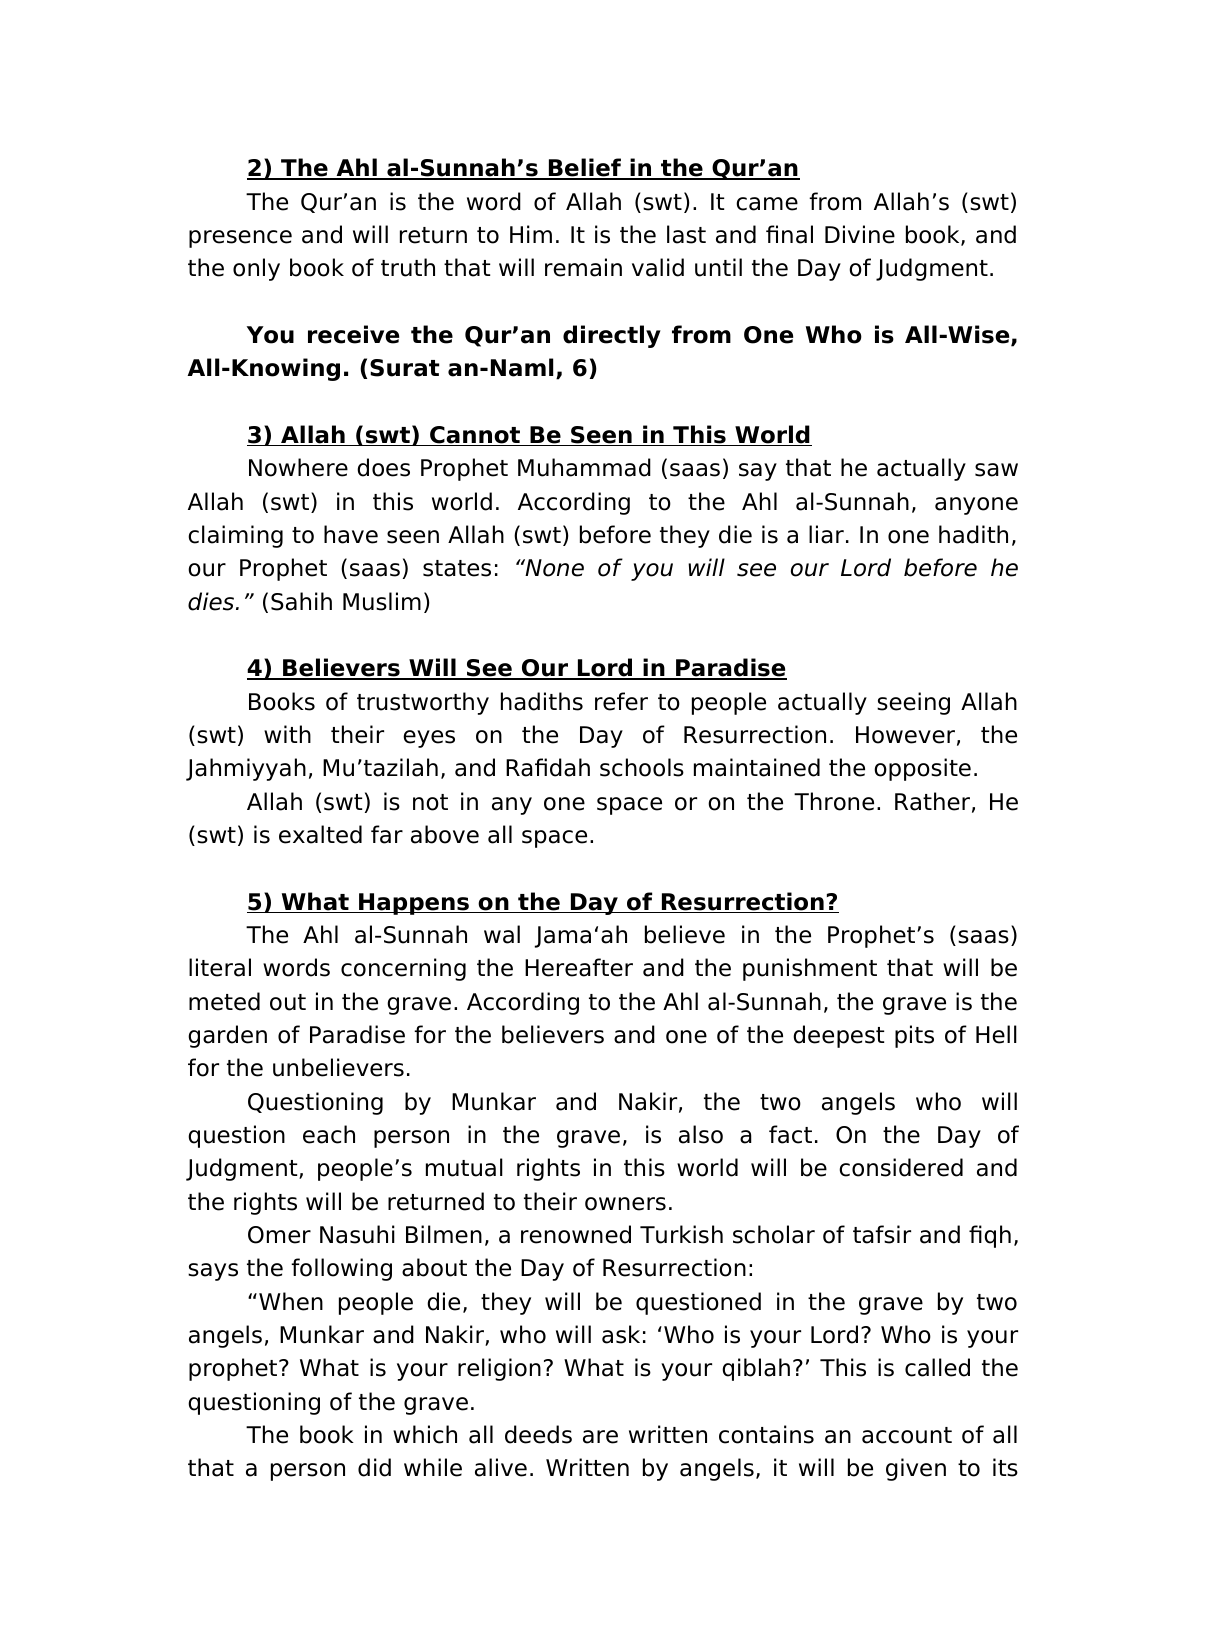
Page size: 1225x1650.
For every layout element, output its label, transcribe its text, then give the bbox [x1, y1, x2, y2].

text Nowhere does Prophet Muhammad (saas) say that he actually saw Allah (swt) in this world. According to the Ahl al-Sunnah, anyone claiming to have seen Allah (swt) before they die is a liar. In one hadith, our Prophet (saas) states: “None of you will see our Lord before he dies.” (Sahih Muslim) [187, 450, 1020, 617]
text You receive the Qur’an directly from One Who is All-Wise, All-Knowing. (Surat an-Naml, 6) [187, 317, 1020, 383]
text Questioning by Munkar and Nakir, the two angels who will question each person in the grave, is also a fact. On the Day of Judgment, people’s mutual rights in this world will be considered and the rights will be returned to their owners. [187, 1083, 1020, 1217]
text 5) What Happens on the Day of Resurrection? [187, 883, 1020, 917]
text 4) Believers Will See Our Lord in Paradise [187, 650, 1020, 683]
text Omer Nasuhi Bilmen, a renowned Turkish scholar of tafsir and fiqh, says the following about the Day of Resurrection: [187, 1217, 1020, 1283]
text 2) The Ahl al-Sunnah’s Belief in the Qur’an [187, 150, 1020, 183]
text The Ahl al-Sunnah wal Jama‘ah believe in the Prophet’s (saas) literal words concerning the Hereafter and the punishment that will be meted out in the grave. According to the Ahl al-Sunnah, the grave is the garden of Paradise for the believers and one of the deepest pits of Hell for the unbelievers. [187, 917, 1020, 1083]
text “When people die, they will be questioned in the grave by two angels, Munkar and Nakir, who will ask: ‘Who is your Lord? Who is your prophet? What is your religion? What is your qiblah?’ This is called the questioning of the grave. [187, 1283, 1020, 1417]
text Books of trustworthy hadiths refer to people actually seeing Allah (swt) with their eyes on the Day of Resurrection. However, the Jahmiyyah, Mu’tazilah, and Rafidah schools maintained the opposite. [187, 683, 1020, 783]
text 3) Allah (swt) Cannot Be Seen in This World [187, 417, 1020, 450]
text Allah (swt) is not in any one space or on the Throne. Rather, He (swt) is exalted far above all space. [187, 783, 1020, 850]
text The book in which all deeds are written contains an account of all that a person did while alive. Written by angels, it will be given to its [187, 1417, 1020, 1483]
text The Qur’an is the word of Allah (swt). It came from Allah’s (swt) presence and will return to Him. It is the last and final Divine book, and the only book of truth that will remain valid until the Day of Judgment. [187, 183, 1020, 283]
